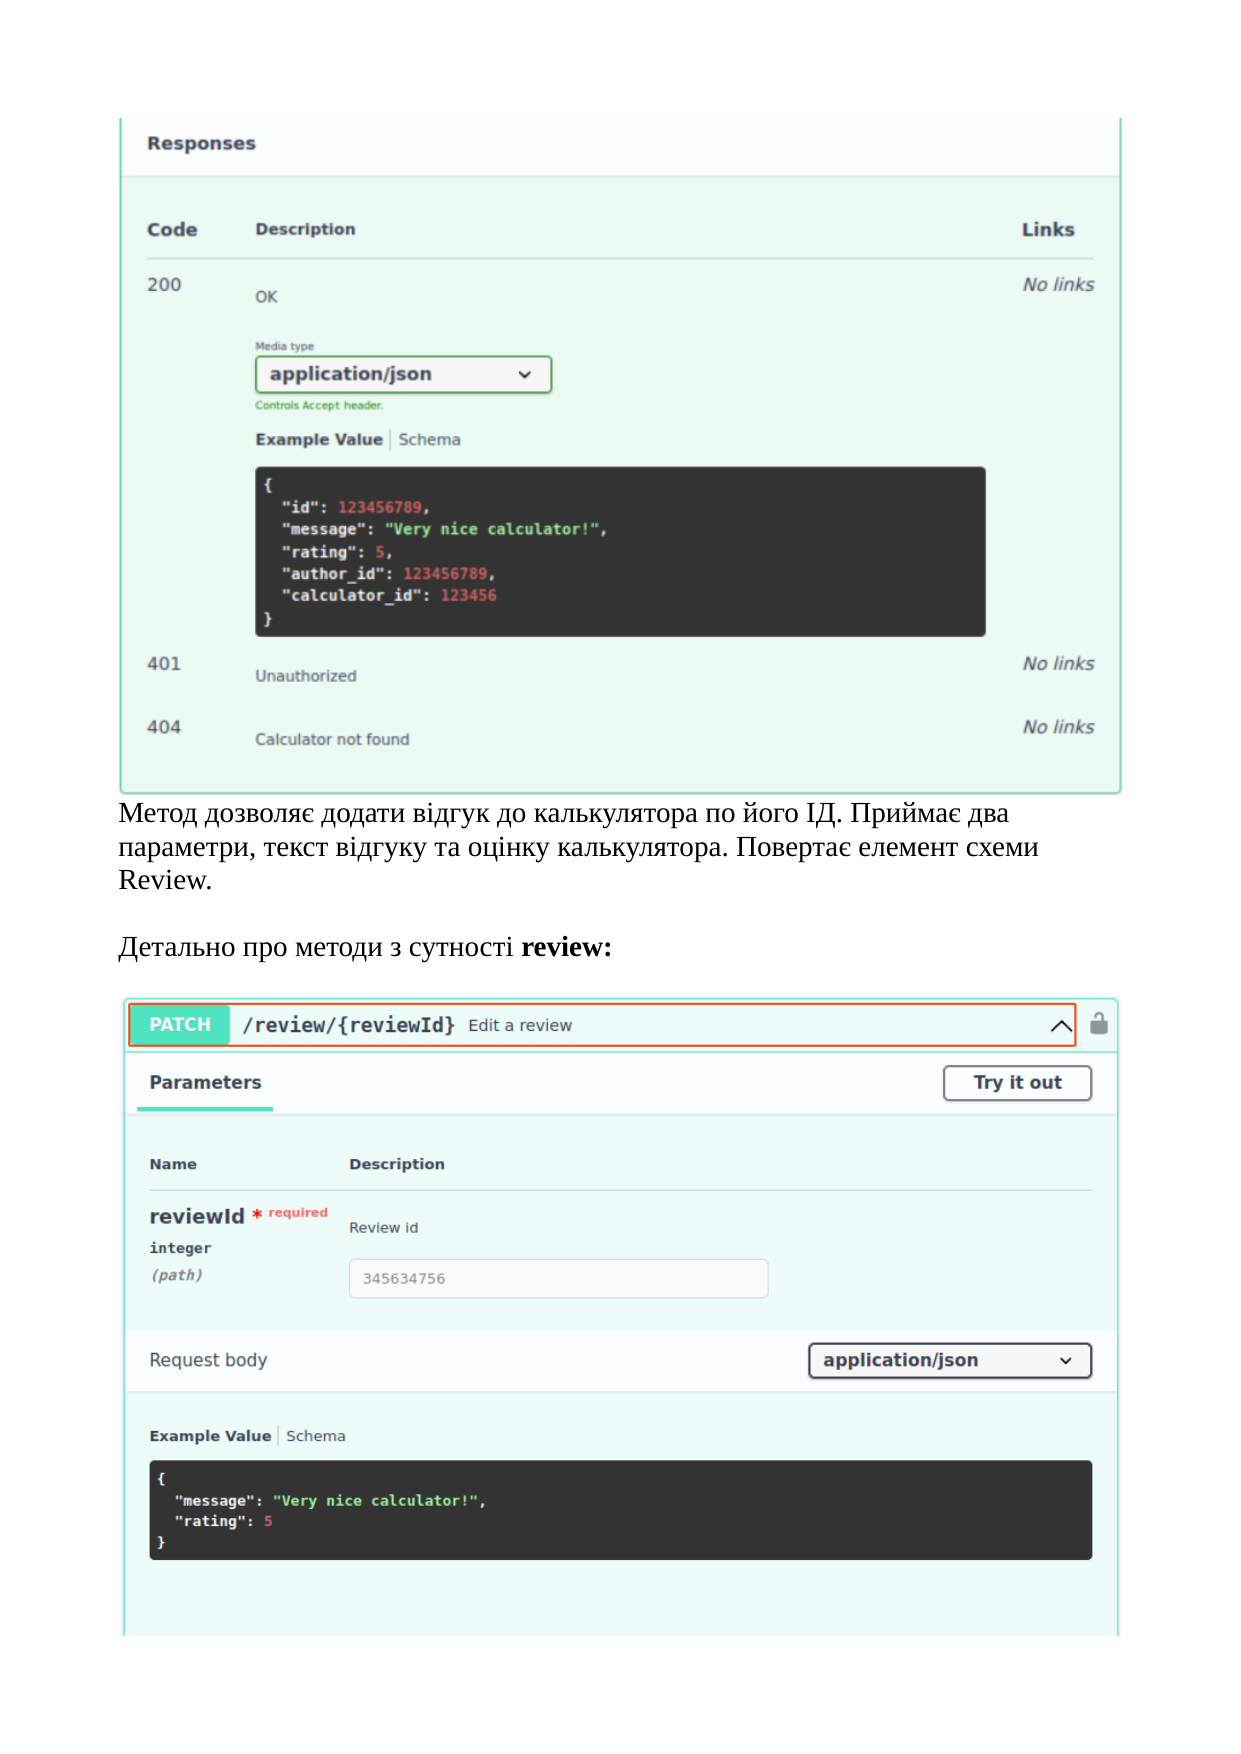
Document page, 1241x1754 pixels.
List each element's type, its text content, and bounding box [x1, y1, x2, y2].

picture [118, 996, 1123, 1636]
text Детально про методи з сутності review: [118, 929, 1122, 963]
picture [118, 118, 1123, 796]
text Метод дозволяє додати відгук до калькулятора по його ІД. Приймає два параметри, текст відгуку та оцінку калькулятора. Повертає елемент схеми Review. [118, 796, 1122, 896]
